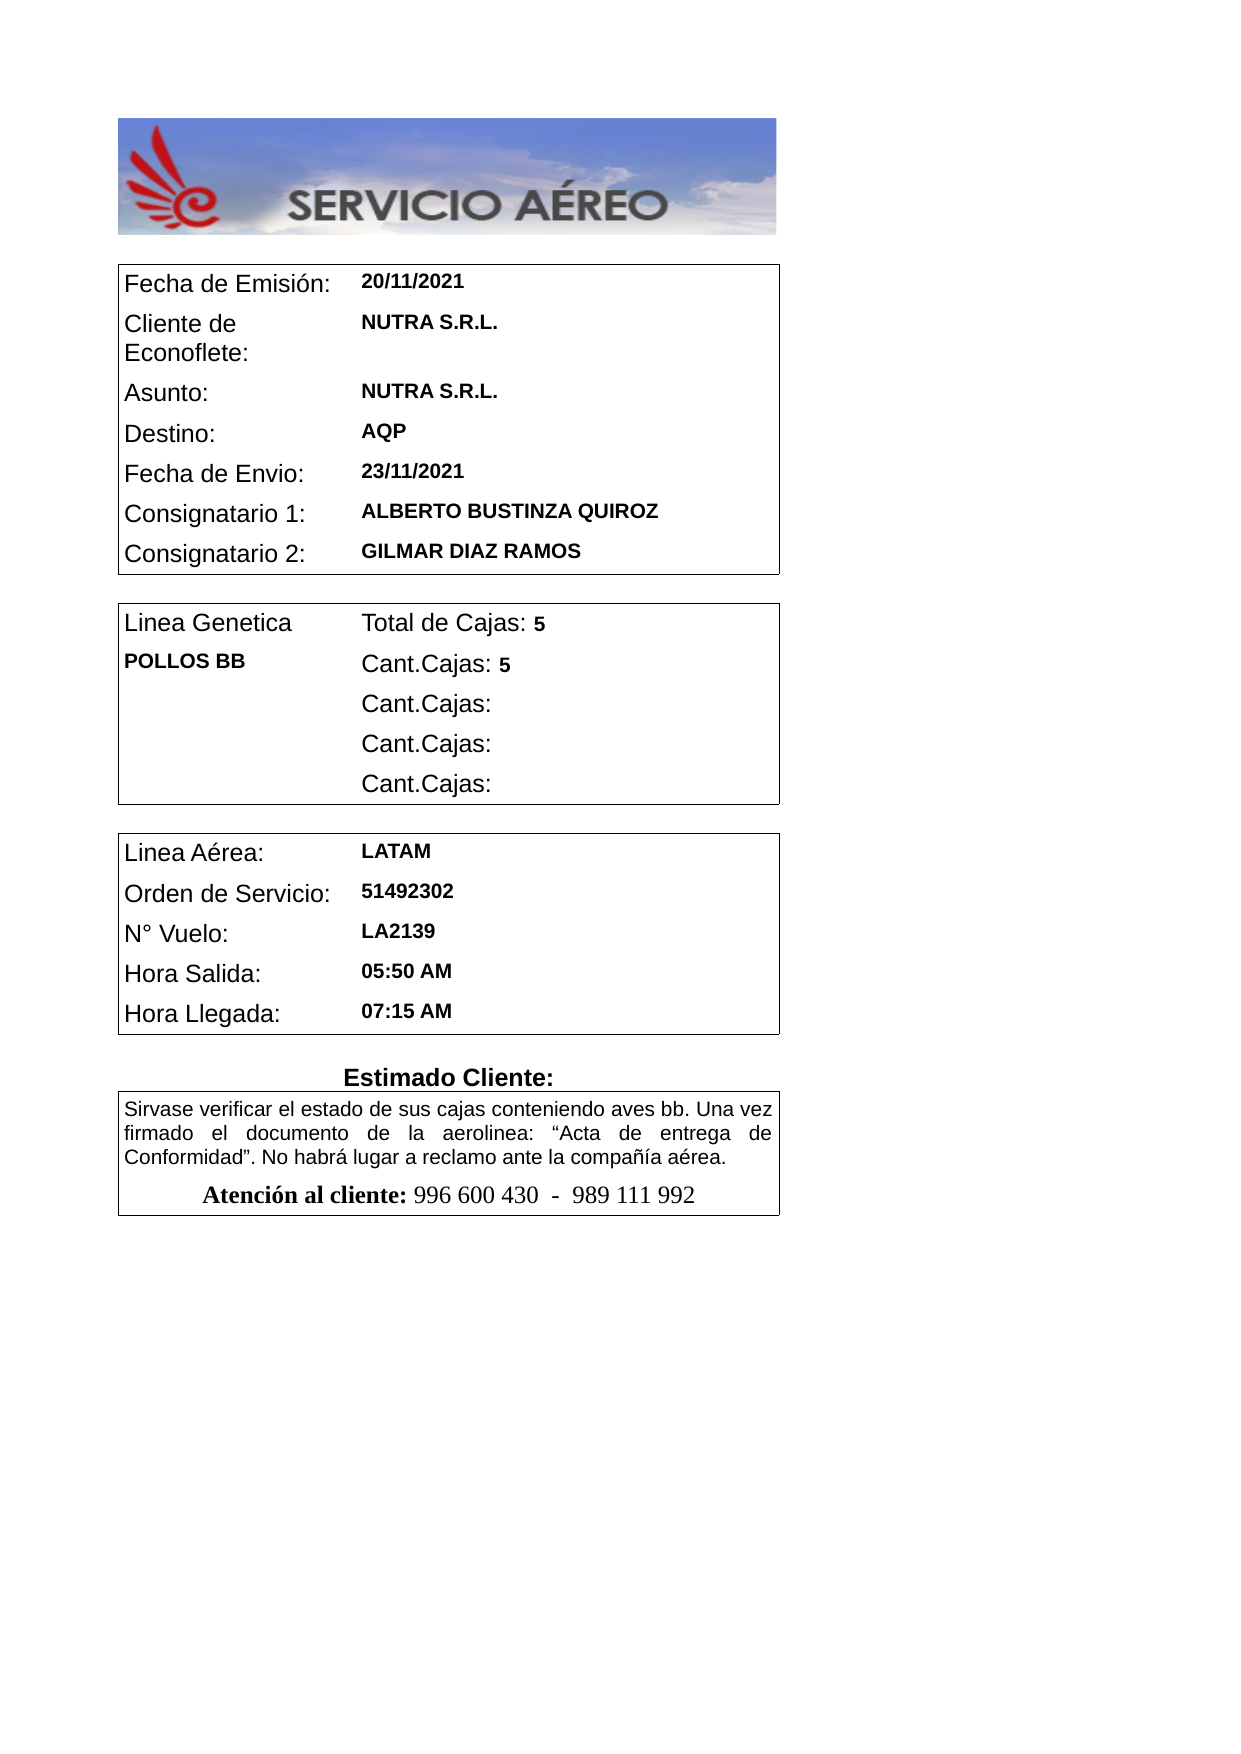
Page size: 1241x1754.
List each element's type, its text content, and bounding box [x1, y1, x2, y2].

table_cell Hora Salida: [119, 953, 356, 993]
table_cell 07:15 AM [356, 994, 779, 1034]
table_cell [118, 805, 356, 833]
table_cell [119, 723, 356, 763]
table_cell Sirvase verificar el estado de sus cajas conteniendo aves bb. Una vez firmado el documento de la aerolinea: “Acta de entrega de Conformidad”. No habrá lugar a reclamo ante la compañía aérea. [119, 1092, 779, 1175]
table_cell [119, 764, 356, 804]
table_cell GILMAR DIAZ RAMOS [356, 534, 779, 574]
table_cell Fecha de Envio: [119, 453, 356, 493]
table_cell 23/11/2021 [356, 453, 779, 493]
table_cell Destino: [119, 413, 356, 453]
table_cell AQP [356, 413, 779, 453]
table_header 20/11/2021 [356, 265, 779, 304]
table_cell NUTRA S.R.L. [356, 373, 779, 413]
table_cell Total de Cajas: 5 [356, 604, 779, 643]
table_cell Linea Genetica [119, 604, 356, 643]
table_cell POLLOS BB [119, 643, 356, 683]
picture [118, 118, 777, 235]
table_cell 51492302 [356, 873, 779, 913]
table_cell Hora Llegada: [119, 994, 356, 1034]
table_cell Consignatario 2: [119, 534, 356, 574]
table_cell Cant.Cajas: 5 [356, 643, 779, 683]
table_cell Consignatario 1: [119, 493, 356, 533]
table_cell ALBERTO BUSTINZA QUIROZ [356, 493, 779, 533]
table_cell Atención al cliente: 996 600 430 - 989 111 992 [119, 1175, 779, 1215]
table_cell [118, 575, 356, 603]
table_cell [119, 683, 356, 723]
table_cell Estimado Cliente: [118, 1035, 779, 1091]
table_cell Cliente de Econoflete: [119, 304, 356, 373]
table_cell Asunto: [119, 373, 356, 413]
table_cell LATAM [356, 834, 779, 873]
table_cell LA2139 [356, 913, 779, 953]
table_cell [356, 575, 779, 603]
table_cell Orden de Servicio: [119, 873, 356, 913]
table_cell [356, 805, 779, 833]
table_cell Cant.Cajas: [356, 723, 779, 763]
table_cell Linea Aérea: [119, 834, 356, 873]
table_cell N° Vuelo: [119, 913, 356, 953]
table_cell Cant.Cajas: [356, 764, 779, 804]
table_header Fecha de Emisión: [119, 265, 356, 304]
table_cell 05:50 AM [356, 953, 779, 993]
table_cell Cant.Cajas: [356, 683, 779, 723]
table_cell NUTRA S.R.L. [356, 304, 779, 373]
